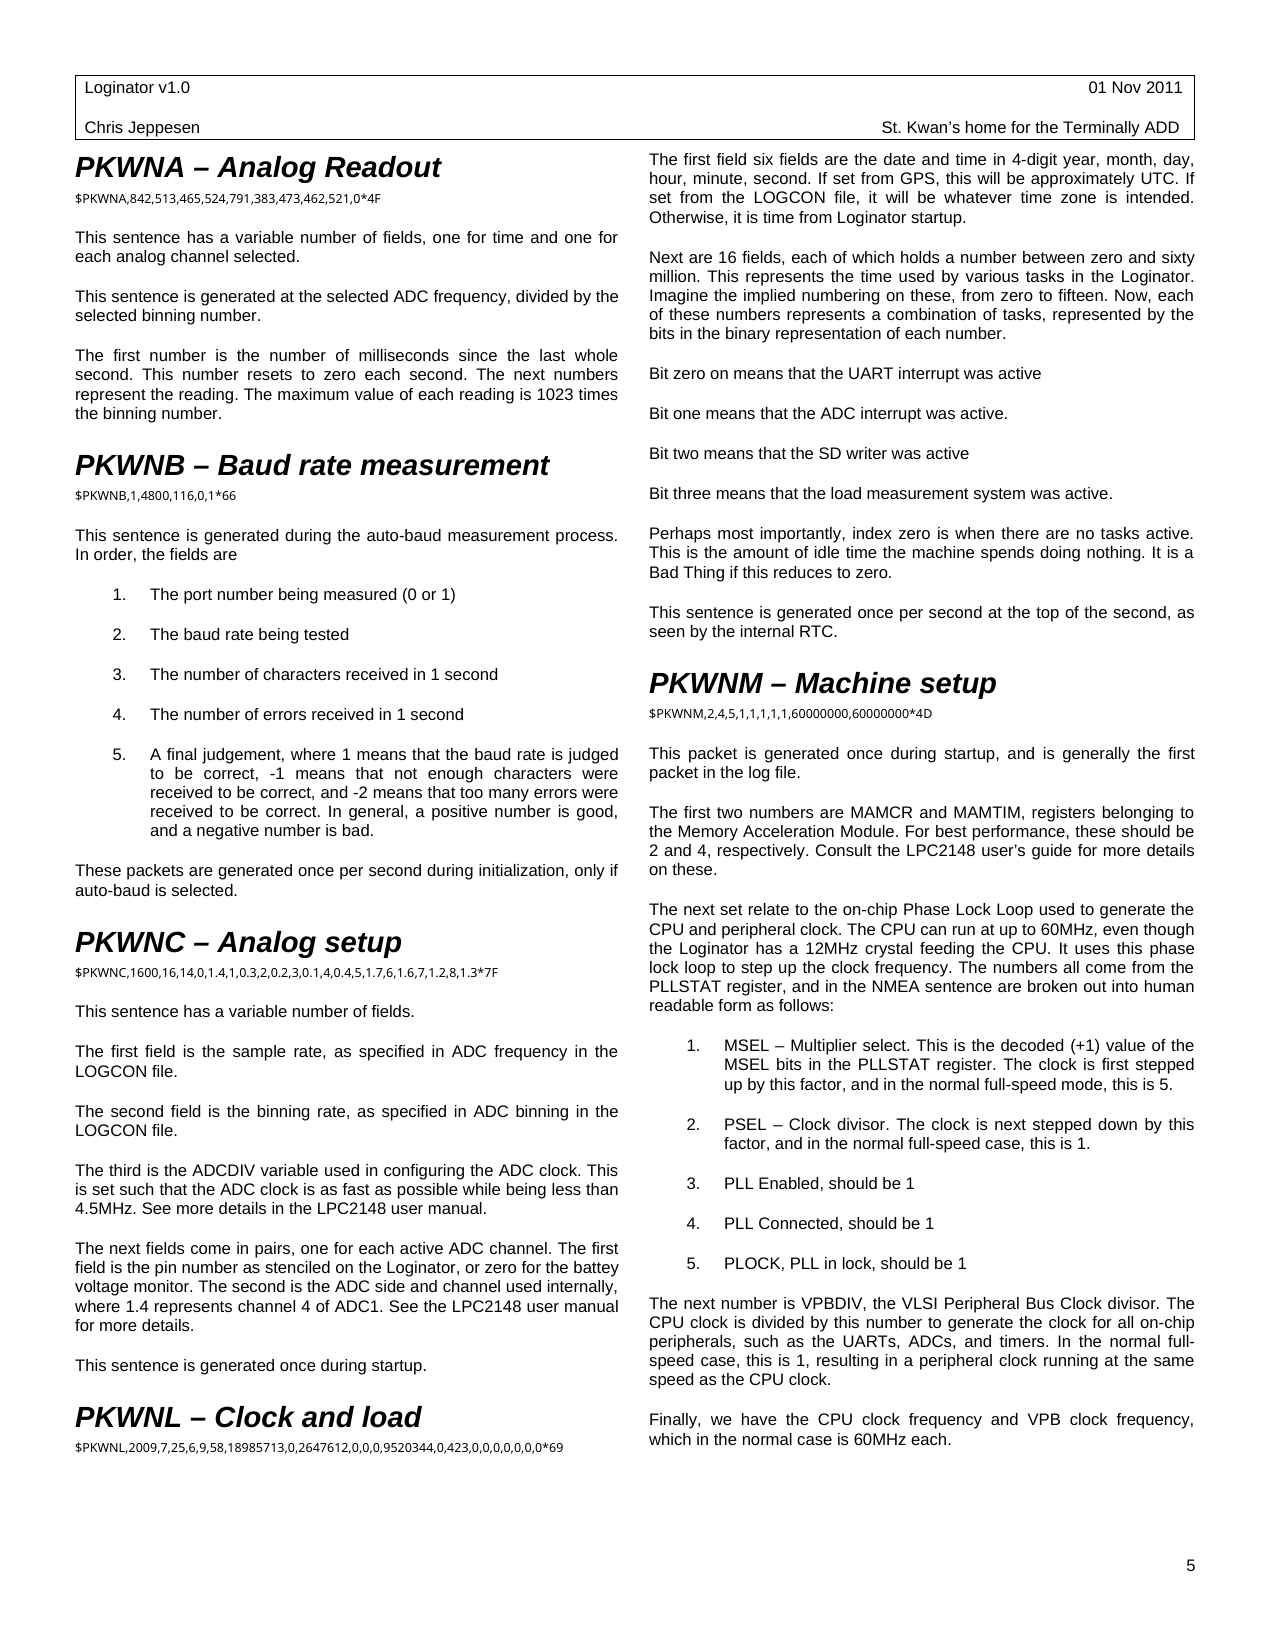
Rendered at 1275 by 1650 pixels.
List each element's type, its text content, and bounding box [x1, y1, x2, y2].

text Bit one means that the ADC interrupt was active. [649, 404, 1195, 423]
text Bit two means that the SD writer was active [649, 444, 1195, 463]
text This sentence is generated once during startup. [75, 1356, 619, 1375]
text These packets are generated once per second during initialization, only if auto-baud is selected. [75, 861, 619, 899]
text $PKWNM,2,4,5,1,1,1,1,1,60000000,60000000*4D [649, 706, 1195, 723]
subtitle PKWNC – Analog setup [75, 924, 619, 958]
text This sentence is generated once per second at the top of the second, as seen by the internal RTC. [649, 602, 1195, 641]
text Next are 16 fields, each of which holds a number between zero and sixty million. This represents the time used by various tasks in the Loginator. Imagine the implied numbering on these, from zero to fifteen. Now, each of these numbers represents a combination of tasks, represented by the bits in the binary representation of each number. [649, 247, 1195, 343]
text The first field six fields are the date and time in 4-digit year, month, day, hour, minute, second. If set from GPS, this will be approximately UTC. If set from the LOGCON file, it will be whatever time zone is intended. Otherwise, it is time from Loginator startup. [649, 150, 1195, 227]
text $PKWNA,842,513,465,524,791,383,473,462,521,0*4F [75, 190, 619, 207]
text The first field is the sample rate, as specified in ADC frequency in the LOGCON file. [75, 1042, 619, 1081]
text Perhaps most importantly, index zero is when there are no tasks active. This is the amount of idle time the machine spends doing nothing. It is a Bad Thing if this reduces to zero. [649, 524, 1195, 582]
text $PKWNL,2009,7,25,6,9,58,18985713,0,2647612,0,0,0,9520344,0,423,0,0,0,0,0,0,0*69 [75, 1439, 619, 1457]
list PSEL – Clock divisor. The clock is next stepped down by this factor, and in the normal full-speed case, this is 1. [686, 1114, 1195, 1153]
text $PKWNC,1600,16,14,0,1.4,1,0.3,2,0.2,3,0.1,4,0.4,5,1.7,6,1.6,7,1.2,8,1.3*7F [75, 964, 619, 981]
list PLL Connected, should be 1 [686, 1213, 1195, 1233]
subtitle PKWNB – Baud rate measurement [75, 448, 619, 481]
text Bit three means that the load measurement system was active. [649, 484, 1195, 503]
text Finally, we have the CPU clock frequency and VPB clock frequency, which in the normal case is 60MHz each. [649, 1410, 1195, 1448]
list The number of errors received in 1 second [112, 704, 619, 724]
text The next fields come in pairs, one for each active ADC channel. The first field is the pin number as stenciled on the Loginator, or zero for the battey voltage monitor. The second is the ADC side and channel used internally, where 1.4 represents channel 4 of ADC1. See the LPC2148 user manual for more details. [75, 1239, 619, 1335]
list The number of characters received in 1 second [112, 664, 619, 684]
text Bit zero on means that the UART interrupt was active [649, 364, 1195, 383]
text The third is the ADCDIV variable used in configuring the ADC clock. This is set such that the ADC clock is as fast as possible while being less than 4.5MHz. See more details in the LPC2148 user manual. [75, 1161, 619, 1218]
text The second field is the binning rate, as specified in ADC binning in the LOGCON file. [75, 1101, 619, 1140]
text The next number is VPBDIV, the VLSI Peripheral Bus Clock divisor. The CPU clock is divided by this number to generate the clock for all on-chip peripherals, such as the UARTs, ADCs, and timers. In the normal full-speed case, this is 1, resulting in a peripheral clock running at the same speed as the CPU clock. [649, 1293, 1195, 1389]
text This packet is generated once during startup, and is generally the first packet in the log file. [649, 743, 1195, 782]
list The baud rate being tested [112, 624, 619, 644]
list PLOCK, PLL in lock, should be 1 [686, 1253, 1195, 1273]
list MSEL – Multiplier select. This is the decoded (+1) value of the MSEL bits in the PLLSTAT register. The clock is first stepped up by this factor, and in the normal full-speed mode, this is 5. [686, 1036, 1195, 1093]
text The first number is the number of milliseconds since the last whole second. This number resets to zero each second. The next numbers represent the reading. The maximum value of each reading is 1023 times the binning number. [75, 346, 619, 423]
list A final judgement, where 1 means that the baud rate is judged to be correct, -1 means that not enough characters were received to be correct, and -2 means that too many errors were received to be correct. In general, a positive number is good, and a negative number is bad. [112, 744, 619, 840]
list The port number being measured (0 or 1) [112, 584, 619, 604]
subtitle PKWNA – Analog Readout [75, 150, 619, 183]
list PLL Enabled, should be 1 [686, 1173, 1195, 1193]
text This sentence has a variable number of fields, one for time and one for each analog channel selected. [75, 228, 619, 266]
text The first two numbers are MAMCR and MAMTIM, registers belonging to the Memory Acceleration Module. For best performance, these should be 2 and 4, respectively. Consult the LPC2148 user’s guide for more details on these. [649, 803, 1195, 879]
text $PKWNB,1,4800,116,0,1*66 [75, 487, 619, 504]
subtitle PKWNL – Clock and load [75, 1400, 619, 1433]
text This sentence is generated during the auto-baud measurement process. In order, the fields are [75, 525, 619, 564]
text The next set relate to the on-chip Phase Lock Loop used to generate the CPU and peripheral clock. The CPU can run at up to 60MHz, even though the Loginator has a 12MHz crystal feeding the CPU. It uses this phase lock loop to step up the clock frequency. The numbers all come from the PLLSTAT register, and in the NMEA sentence are broken out into human readable form as follows: [649, 900, 1195, 1015]
text This sentence has a variable number of fields. [75, 1002, 619, 1021]
text This sentence is generated at the selected ADC frequency, divided by the selected binning number. [75, 287, 619, 325]
subtitle PKWNM – Machine setup [649, 666, 1195, 699]
